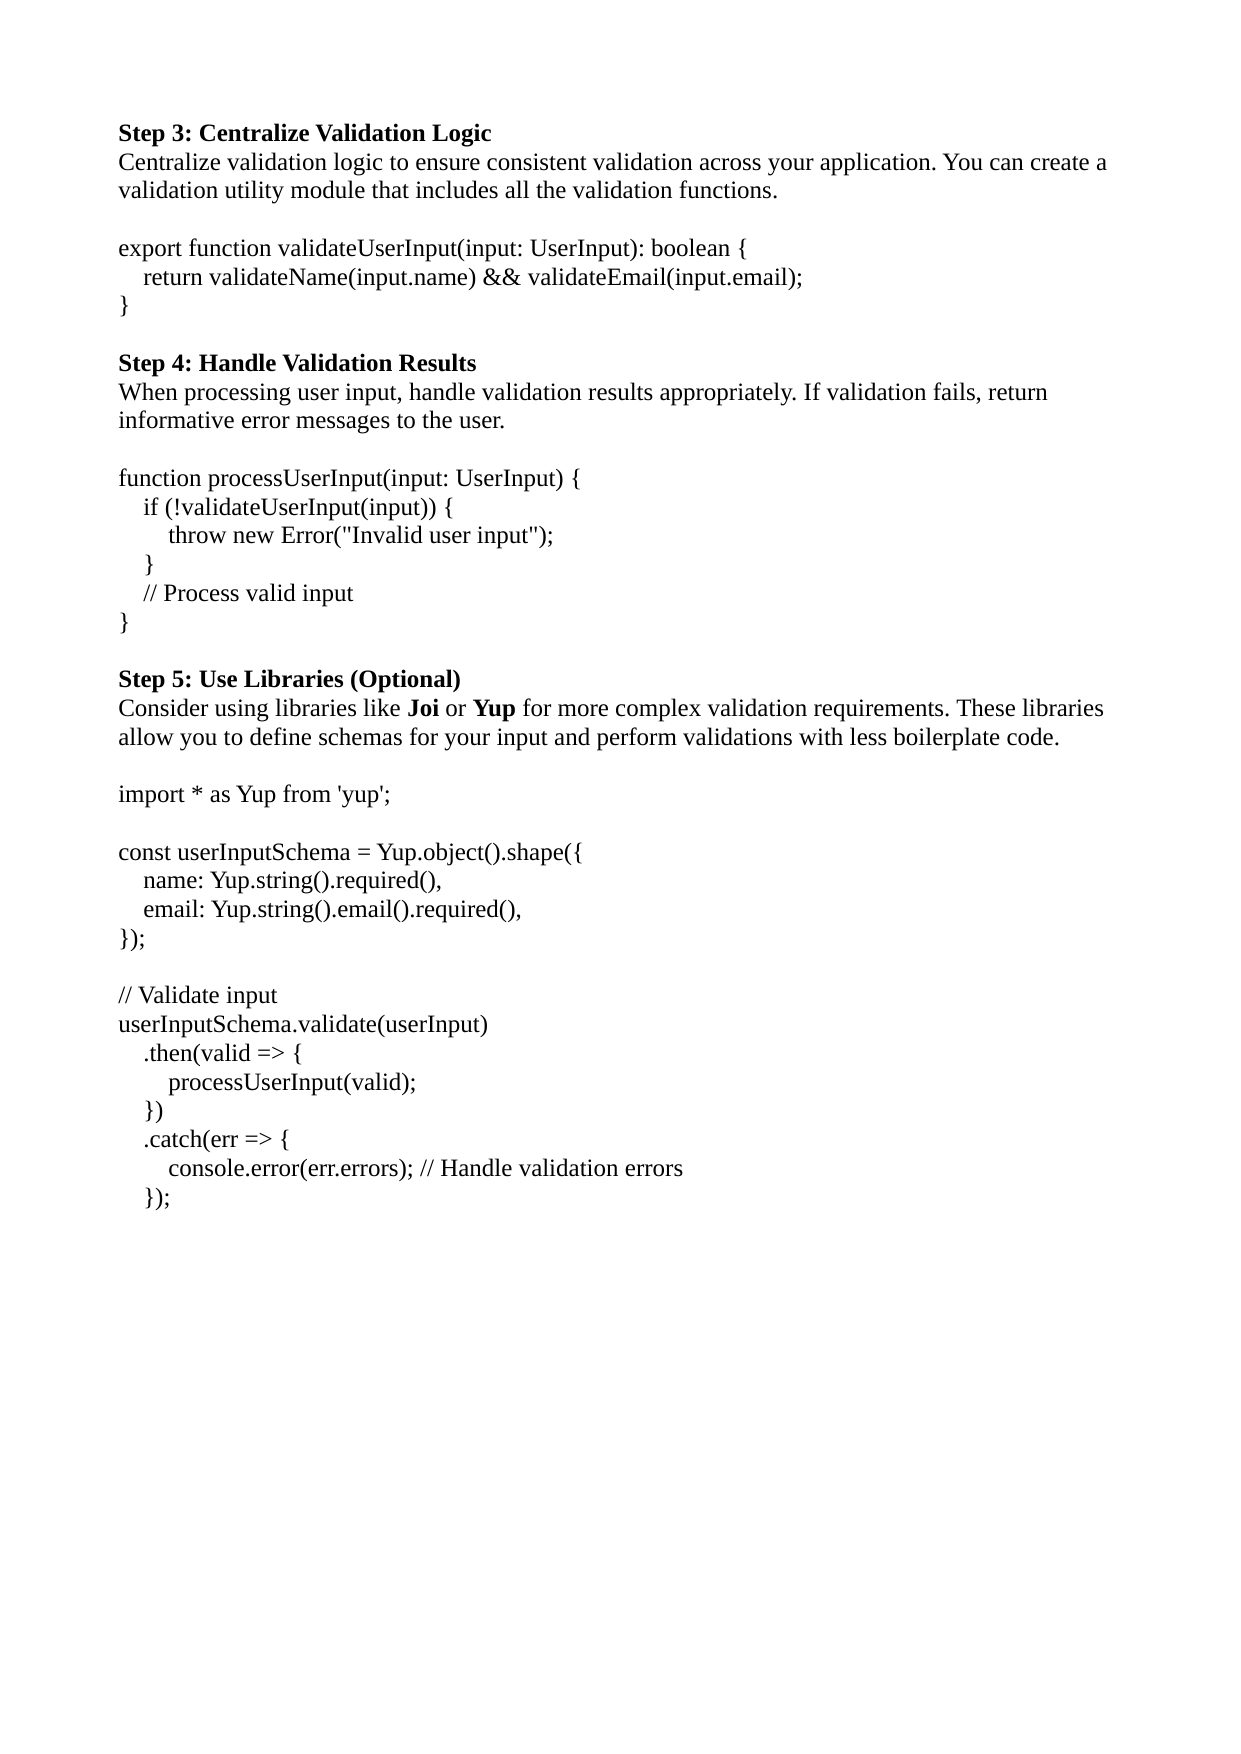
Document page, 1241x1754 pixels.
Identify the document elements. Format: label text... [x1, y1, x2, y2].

text processUserInput(valid); [118, 1067, 1122, 1096]
text return validateName(input.name) && validateEmail(input.email); [118, 262, 1122, 291]
text import * as Yup from 'yup'; [118, 779, 1122, 808]
text if (!validateUserInput(input)) { [118, 492, 1122, 521]
text } [118, 291, 1122, 319]
text Step 4: Handle Validation Results [118, 348, 1122, 377]
text }); [118, 923, 1122, 952]
text } [118, 607, 1122, 636]
text }) [118, 1096, 1122, 1124]
text export function validateUserInput(input: UserInput): boolean { [118, 233, 1122, 262]
text email: Yup.string().email().required(), [118, 894, 1122, 923]
text .catch(err => { [118, 1124, 1122, 1153]
text Centralize validation logic to ensure consistent validation across your application. You can create a validation utility module that includes all the validation functions. [118, 147, 1122, 204]
text } [118, 549, 1122, 578]
text const userInputSchema = Yup.object().shape({ [118, 837, 1122, 866]
text When processing user input, handle validation results appropriately. If validation fails, return informative error messages to the user. [118, 377, 1122, 434]
text Step 5: Use Libraries (Optional) [118, 664, 1122, 693]
text Consider using libraries like Joi or Yup for more complex validation requirements. These libraries allow you to define schemas for your input and perform validations with less boilerplate code. [118, 693, 1122, 751]
text // Validate input [118, 981, 1122, 1009]
text Step 3: Centralize Validation Logic [118, 118, 1122, 147]
text }); [118, 1182, 1122, 1211]
text throw new Error("Invalid user input"); [118, 521, 1122, 549]
text .then(valid => { [118, 1038, 1122, 1067]
text name: Yup.string().required(), [118, 866, 1122, 894]
text console.error(err.errors); // Handle validation errors [118, 1153, 1122, 1182]
text userInputSchema.validate(userInput) [118, 1009, 1122, 1038]
text function processUserInput(input: UserInput) { [118, 463, 1122, 492]
text // Process valid input [118, 578, 1122, 607]
